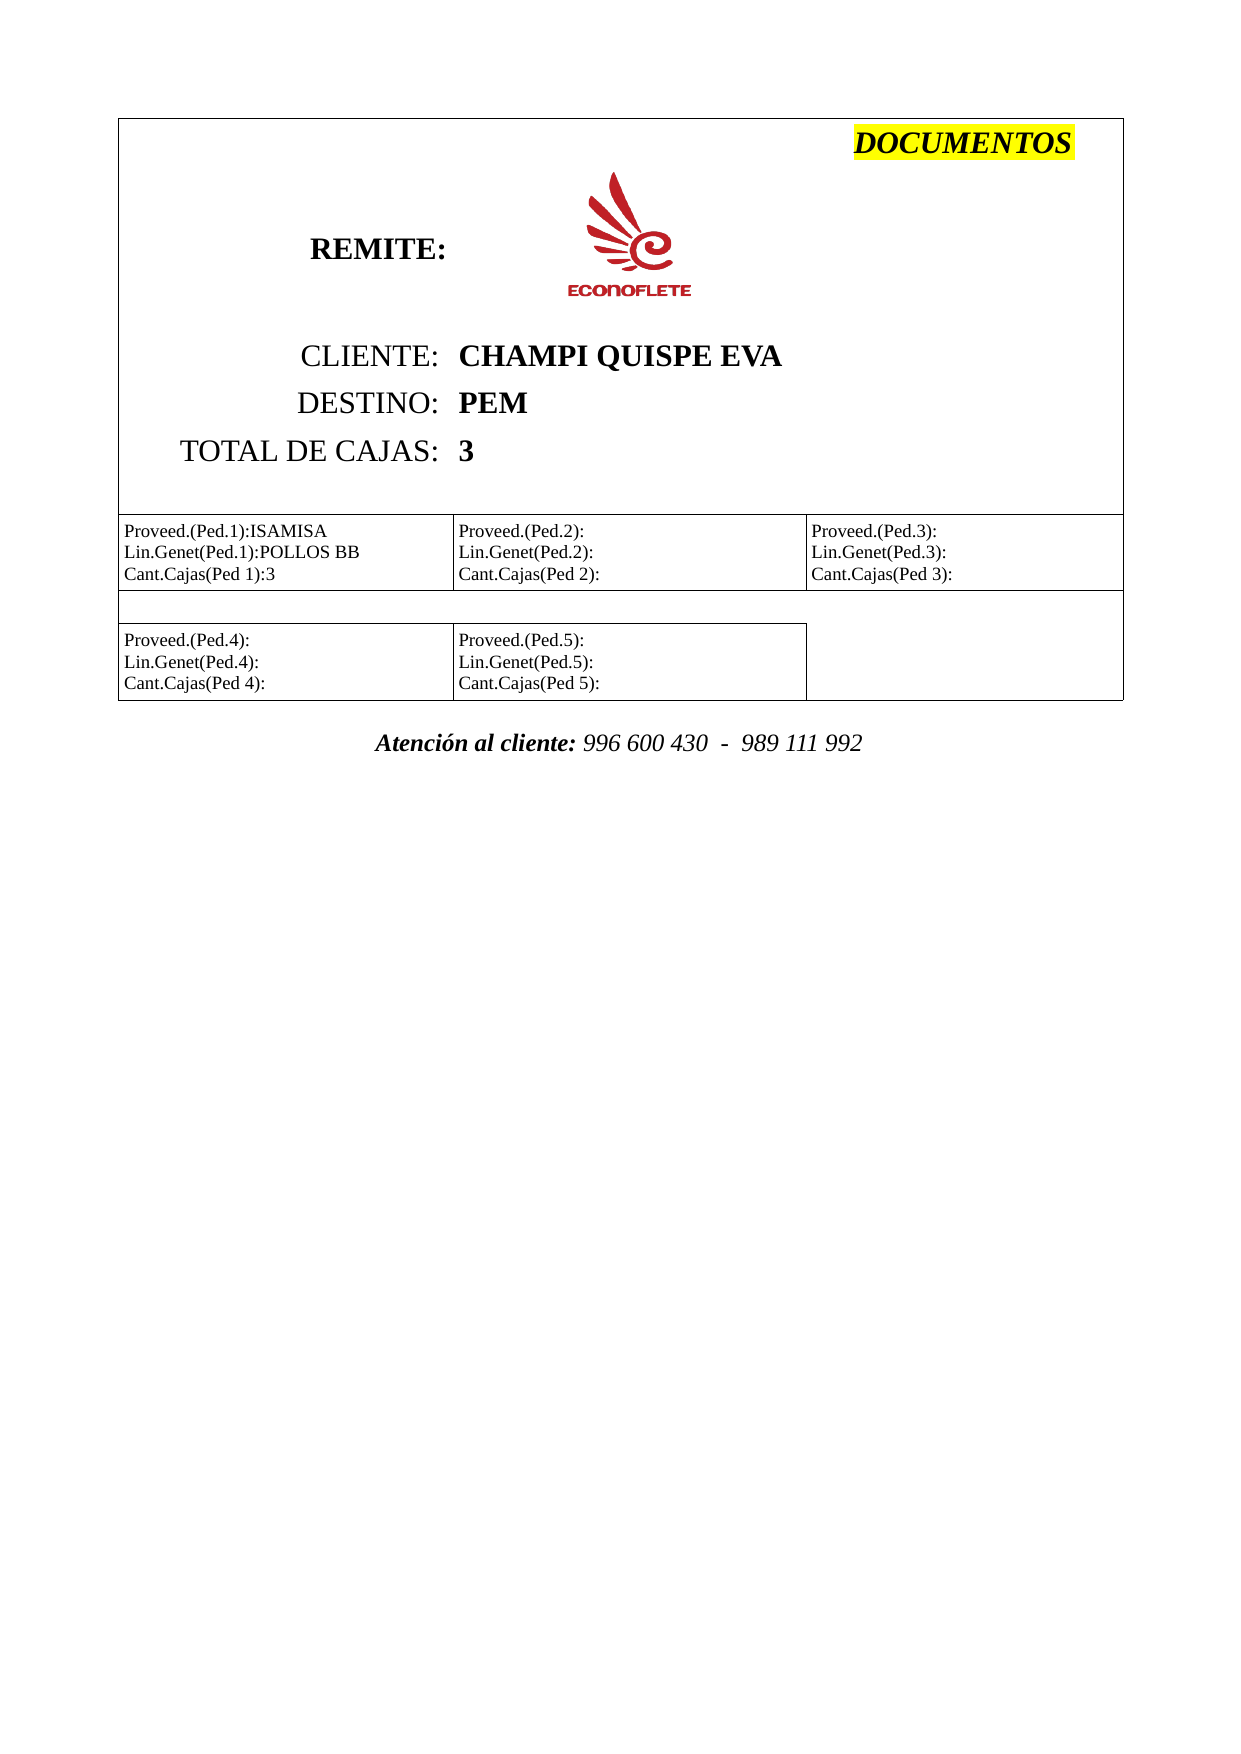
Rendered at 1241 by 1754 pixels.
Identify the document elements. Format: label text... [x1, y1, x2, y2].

picture [552, 171, 707, 297]
table_cell [119, 591, 453, 623]
table_cell [119, 474, 453, 514]
table_header [453, 119, 806, 166]
table_cell [807, 623, 1123, 699]
table_cell [453, 591, 806, 623]
table_cell [806, 474, 1123, 514]
table_cell Proveed.(Ped.2): Lin.Genet(Ped.2): Cant.Cajas(Ped 2): [454, 515, 806, 590]
table_cell Proveed.(Ped.3): Lin.Genet(Ped.3): Cant.Cajas(Ped 3): [807, 515, 1123, 590]
table_cell Proveed.(Ped.1):ISAMISA Lin.Genet(Ped.1):POLLOS BB Cant.Cajas(Ped 1):3 [119, 515, 453, 590]
table_header DOCUMENTOS [806, 119, 1123, 166]
table_cell Proveed.(Ped.5): Lin.Genet(Ped.5): Cant.Cajas(Ped 5): [454, 624, 806, 699]
table_cell 3 [453, 426, 1123, 474]
text Atención al cliente: 996 600 430 - 989 111 992 [118, 728, 1122, 757]
table_cell CHAMPI QUISPE EVA [453, 332, 1123, 379]
table_cell CLIENTE: [119, 332, 453, 379]
table_cell Proveed.(Ped.4): Lin.Genet(Ped.4): Cant.Cajas(Ped 4): [119, 624, 453, 699]
table_header [119, 119, 453, 166]
table_cell DESTINO: [119, 379, 453, 426]
table_cell [806, 379, 1123, 426]
table_cell [453, 166, 806, 332]
table_cell PEM [453, 379, 806, 426]
table_cell REMITE: [119, 166, 453, 332]
table_cell [453, 474, 806, 514]
table_cell TOTAL DE CAJAS: [119, 426, 453, 474]
table_cell [806, 166, 1123, 332]
table_cell [806, 591, 1123, 623]
